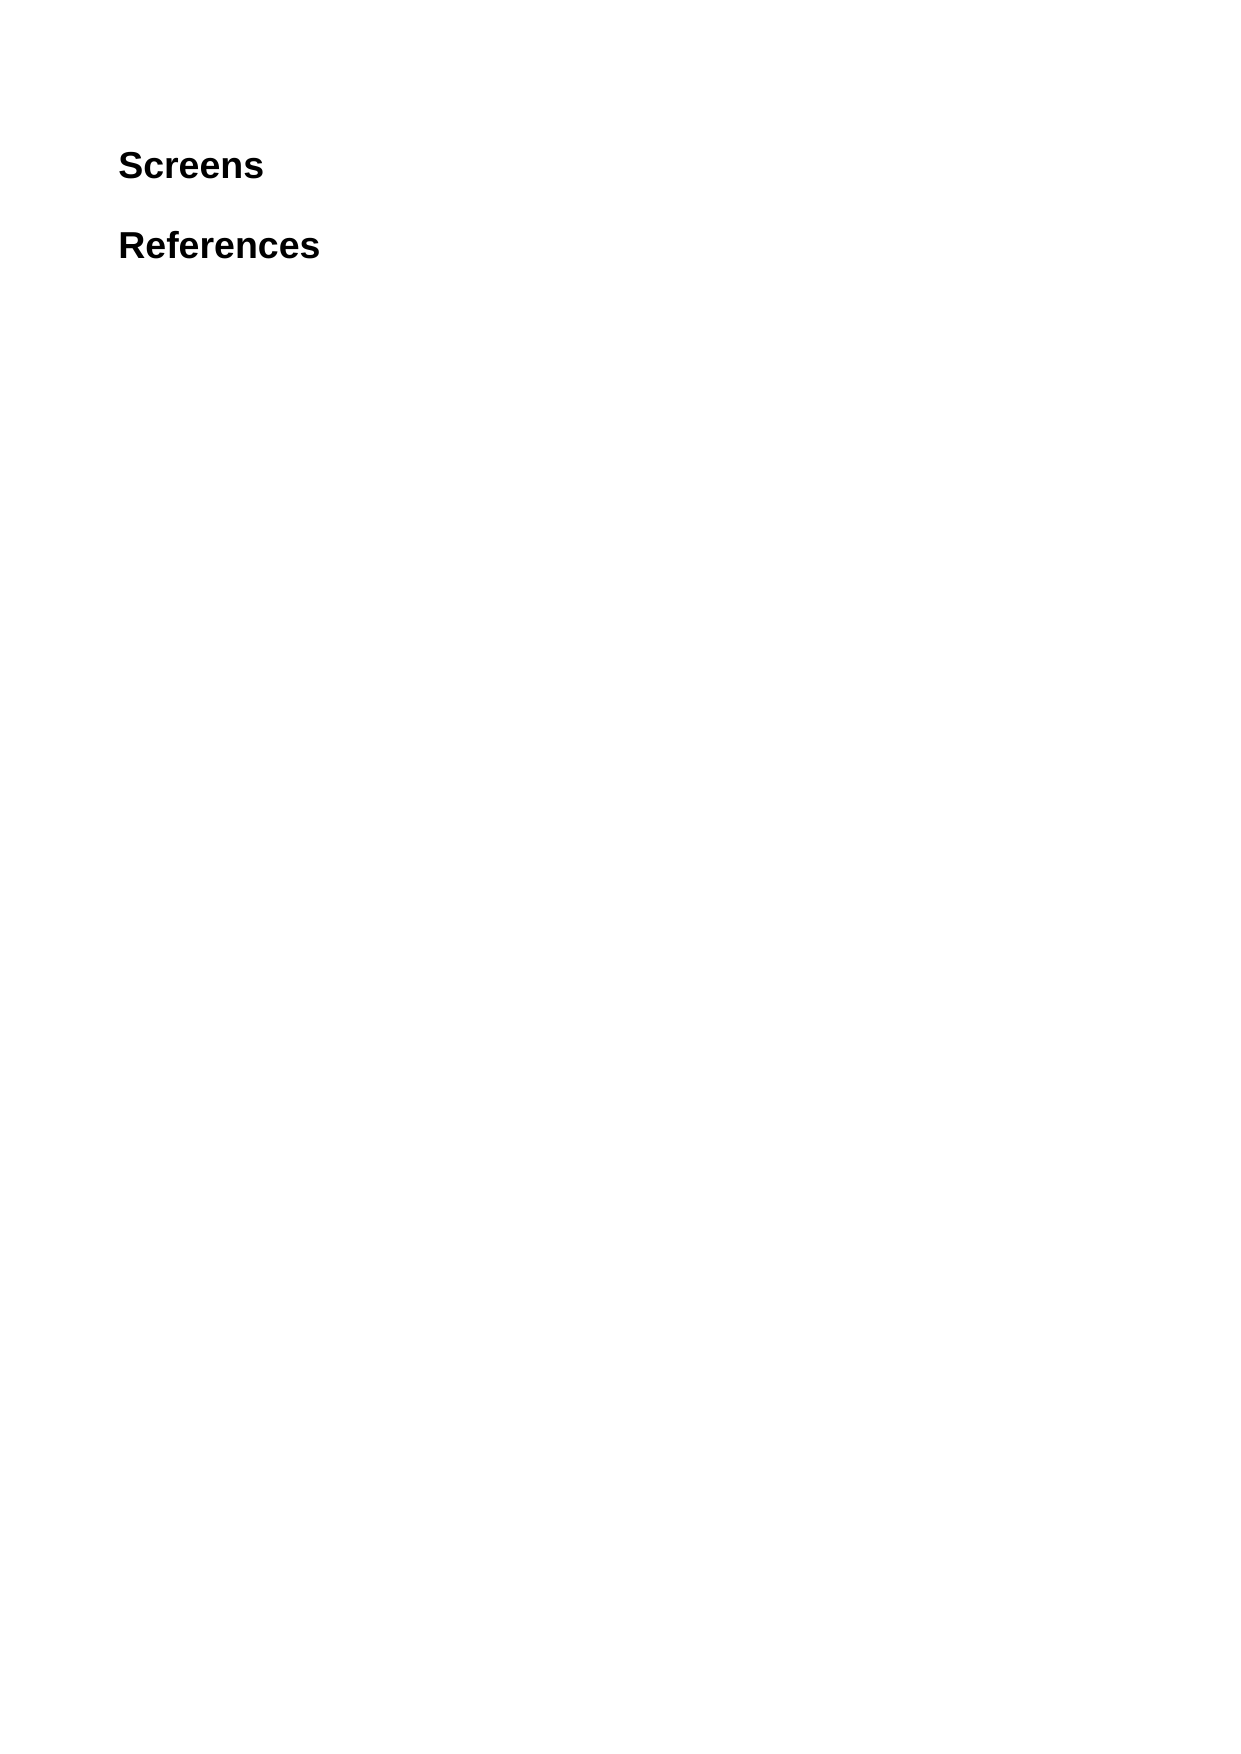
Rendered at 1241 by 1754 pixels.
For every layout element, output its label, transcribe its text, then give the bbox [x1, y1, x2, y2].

subtitle Screens [118, 143, 1122, 186]
subtitle References [118, 224, 1122, 267]
